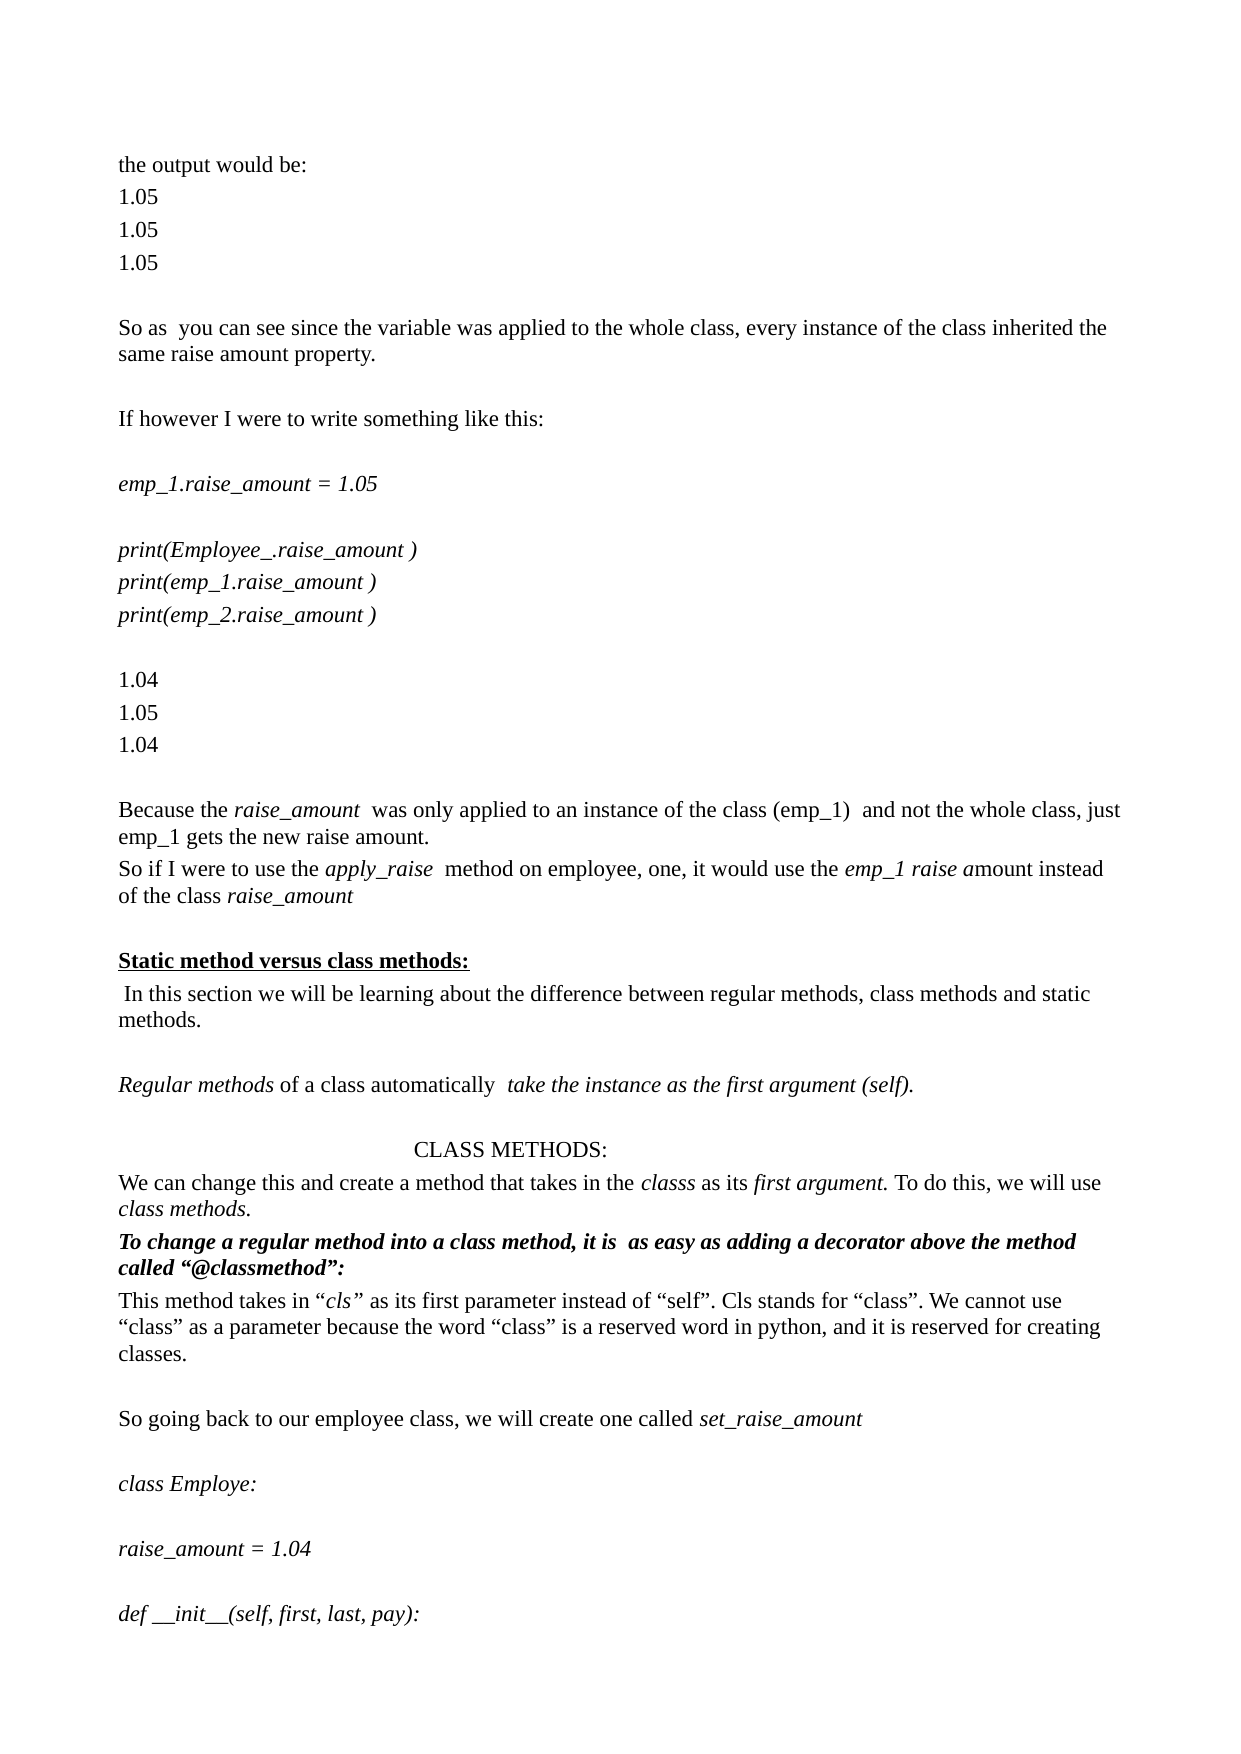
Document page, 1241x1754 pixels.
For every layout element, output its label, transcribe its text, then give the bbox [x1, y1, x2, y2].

text To change a regular method into a class method, it is as easy as adding a decorator above the method called “@classmethod”: [118, 1228, 1122, 1281]
text 1.05 [118, 183, 1122, 210]
text 1.05 [118, 248, 1122, 275]
text 1.04 [118, 731, 1122, 758]
text We can change this and create a method that takes in the classs as its first argument. To do this, we will use class methods. [118, 1169, 1122, 1222]
text Because the raise_amount was only applied to an instance of the class (emp_1) and not the whole class, just emp_1 gets the new raise amount. [118, 797, 1122, 849]
text class Employe: [118, 1470, 1122, 1496]
text emp_1.raise_amount = 1.05 [118, 471, 1122, 497]
text So going back to our employee class, we will create one called set_raise_amount [118, 1405, 1122, 1431]
text 1.05 [118, 699, 1122, 725]
text If however I were to write something like this: [118, 405, 1122, 432]
text CLASS METHODS: [118, 1136, 1122, 1163]
text This method takes in “cls” as its first parameter instead of “self”. Cls stands for “class”. We cannot use “class” as a parameter because the word “class” is a reserved word in python, and it is reserved for creating classes. [118, 1287, 1122, 1366]
text Regular methods of a class automatically take the instance as the first argument (self). [118, 1071, 1122, 1098]
text So as you can see since the variable was applied to the whole class, every instance of the class inherited the same raise amount property. [118, 314, 1122, 366]
text print(emp_2.raise_amount ) [118, 601, 1122, 627]
text So if I were to use the apply_raise method on employee, one, it would use the emp_1 raise amount­ instead of the class raise_amount [118, 856, 1122, 908]
text 1.05 [118, 216, 1122, 242]
text In this section we will be learning about the difference between regular methods, class methods and static methods. [118, 980, 1122, 1032]
text print(Employee_.raise_amount ) [118, 536, 1122, 562]
text def __init__(self, first, last, pay): [118, 1601, 1122, 1627]
text print(emp_1.raise_amount ) [118, 568, 1122, 595]
text the output would be: [118, 151, 1122, 177]
text 1.04 [118, 666, 1122, 692]
text raise_amount = 1.04 [118, 1535, 1122, 1562]
text Static method versus class methods: [118, 947, 1122, 973]
